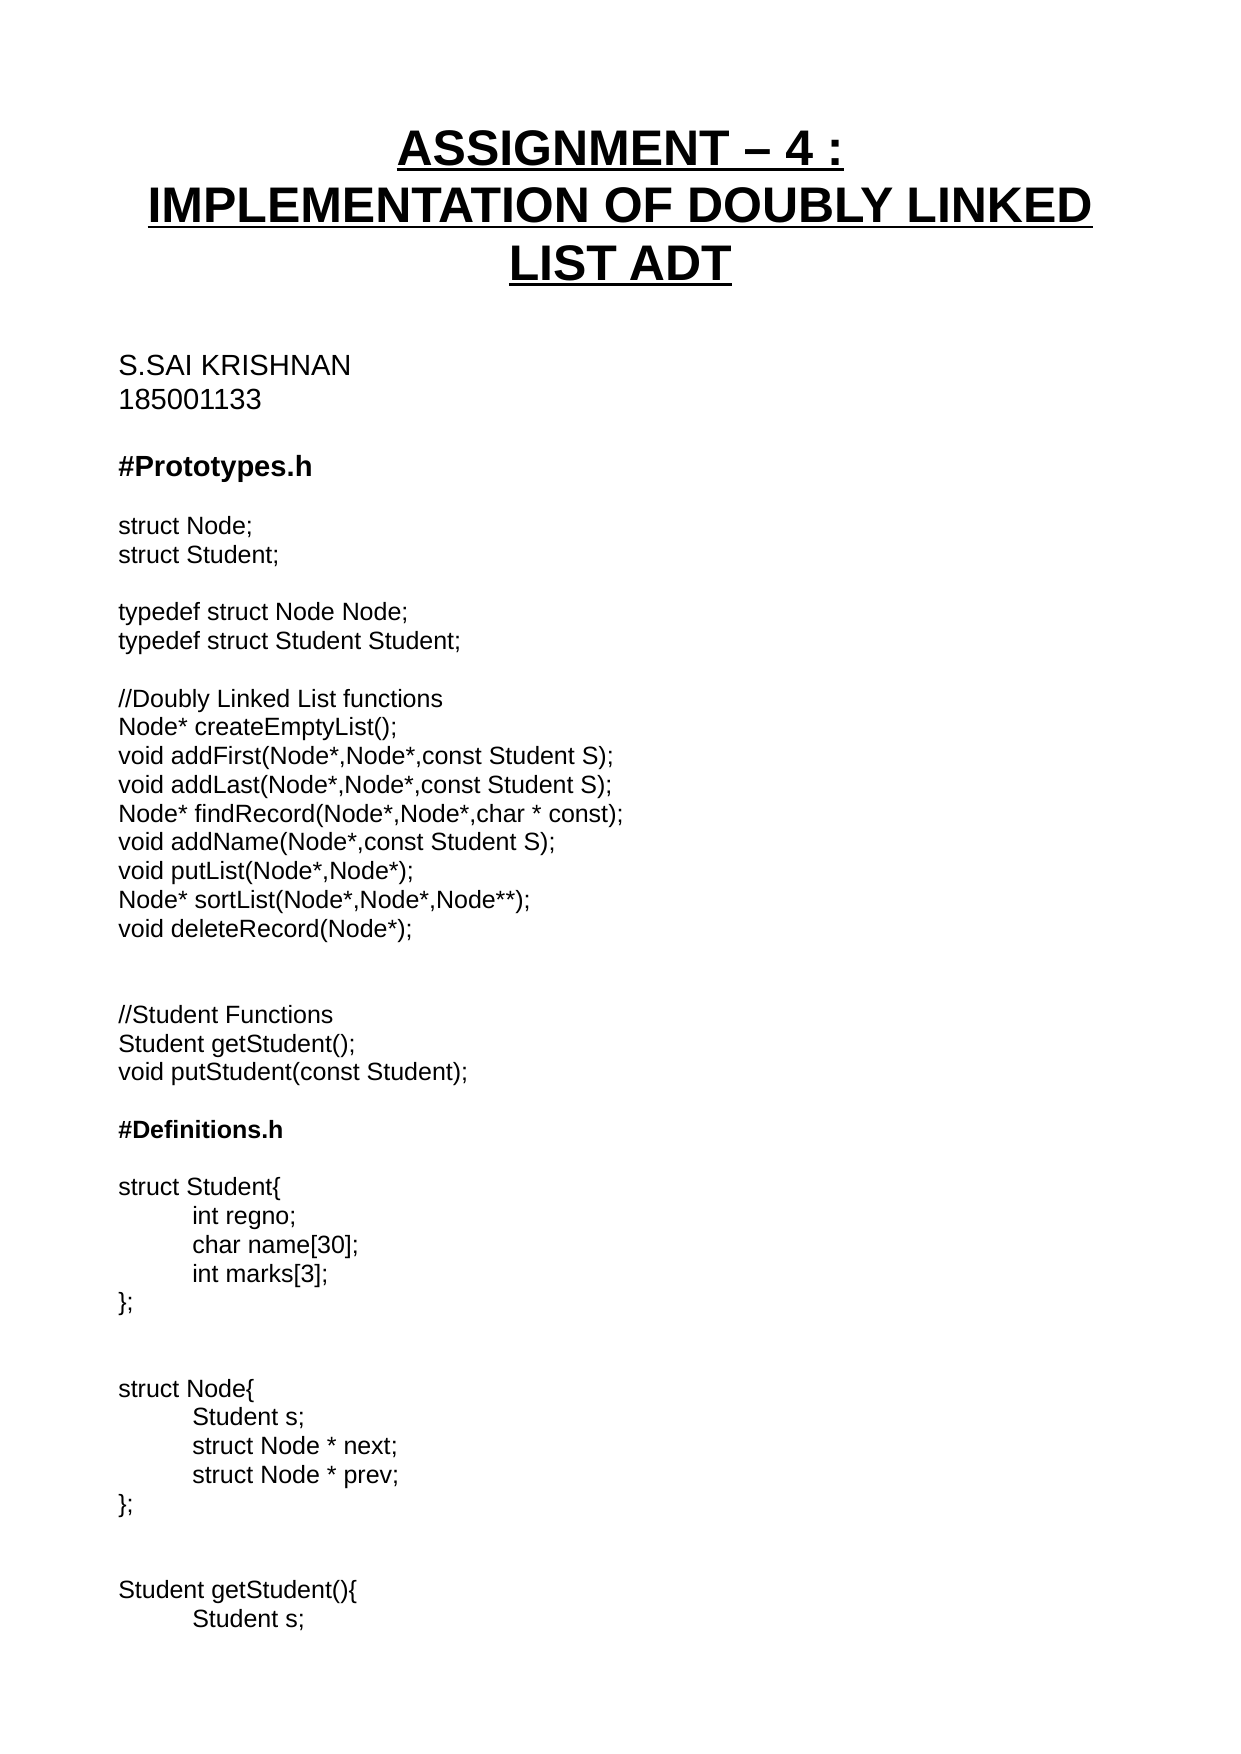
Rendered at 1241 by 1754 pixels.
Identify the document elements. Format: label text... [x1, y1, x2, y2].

text Node* sortList(Node*,Node*,Node**); [118, 885, 1122, 913]
text Student s; [118, 1402, 1122, 1431]
text void addLast(Node*,Node*,const Student S); [118, 770, 1122, 798]
text Student getStudent(){ [118, 1575, 1122, 1603]
text ASSIGNMENT – 4 : [118, 118, 1122, 176]
text }; [118, 1287, 1122, 1316]
text struct Student; [118, 540, 1122, 568]
text void putList(Node*,Node*); [118, 856, 1122, 885]
text struct Node * next; [118, 1431, 1122, 1460]
text IMPLEMENTATION OF DOUBLY LINKED LIST ADT [118, 176, 1122, 291]
text struct Student{ [118, 1172, 1122, 1201]
text Student s; [118, 1603, 1122, 1632]
text void deleteRecord(Node*); [118, 913, 1122, 942]
text #Definitions.h [118, 1115, 1122, 1143]
text struct Node * prev; [118, 1460, 1122, 1488]
text char name[30]; [118, 1230, 1122, 1258]
text Node* createEmptyList(); [118, 712, 1122, 741]
text 185001133 [118, 382, 1122, 415]
text int marks[3]; [118, 1258, 1122, 1287]
text Node* findRecord(Node*,Node*,char * const); [118, 798, 1122, 827]
text void addFirst(Node*,Node*,const Student S); [118, 741, 1122, 770]
text int regno; [118, 1201, 1122, 1230]
text Student getStudent(); [118, 1028, 1122, 1057]
text struct Node{ [118, 1373, 1122, 1402]
text typedef struct Node Node; [118, 597, 1122, 626]
text S.SAI KRISHNAN [118, 348, 1122, 382]
text struct Node; [118, 511, 1122, 540]
text //Student Functions [118, 1000, 1122, 1028]
text //Doubly Linked List functions [118, 683, 1122, 712]
text typedef struct Student Student; [118, 626, 1122, 655]
text #Prototypes.h [118, 449, 1122, 482]
text void addName(Node*,const Student S); [118, 827, 1122, 856]
text void putStudent(const Student); [118, 1057, 1122, 1086]
text }; [118, 1488, 1122, 1517]
